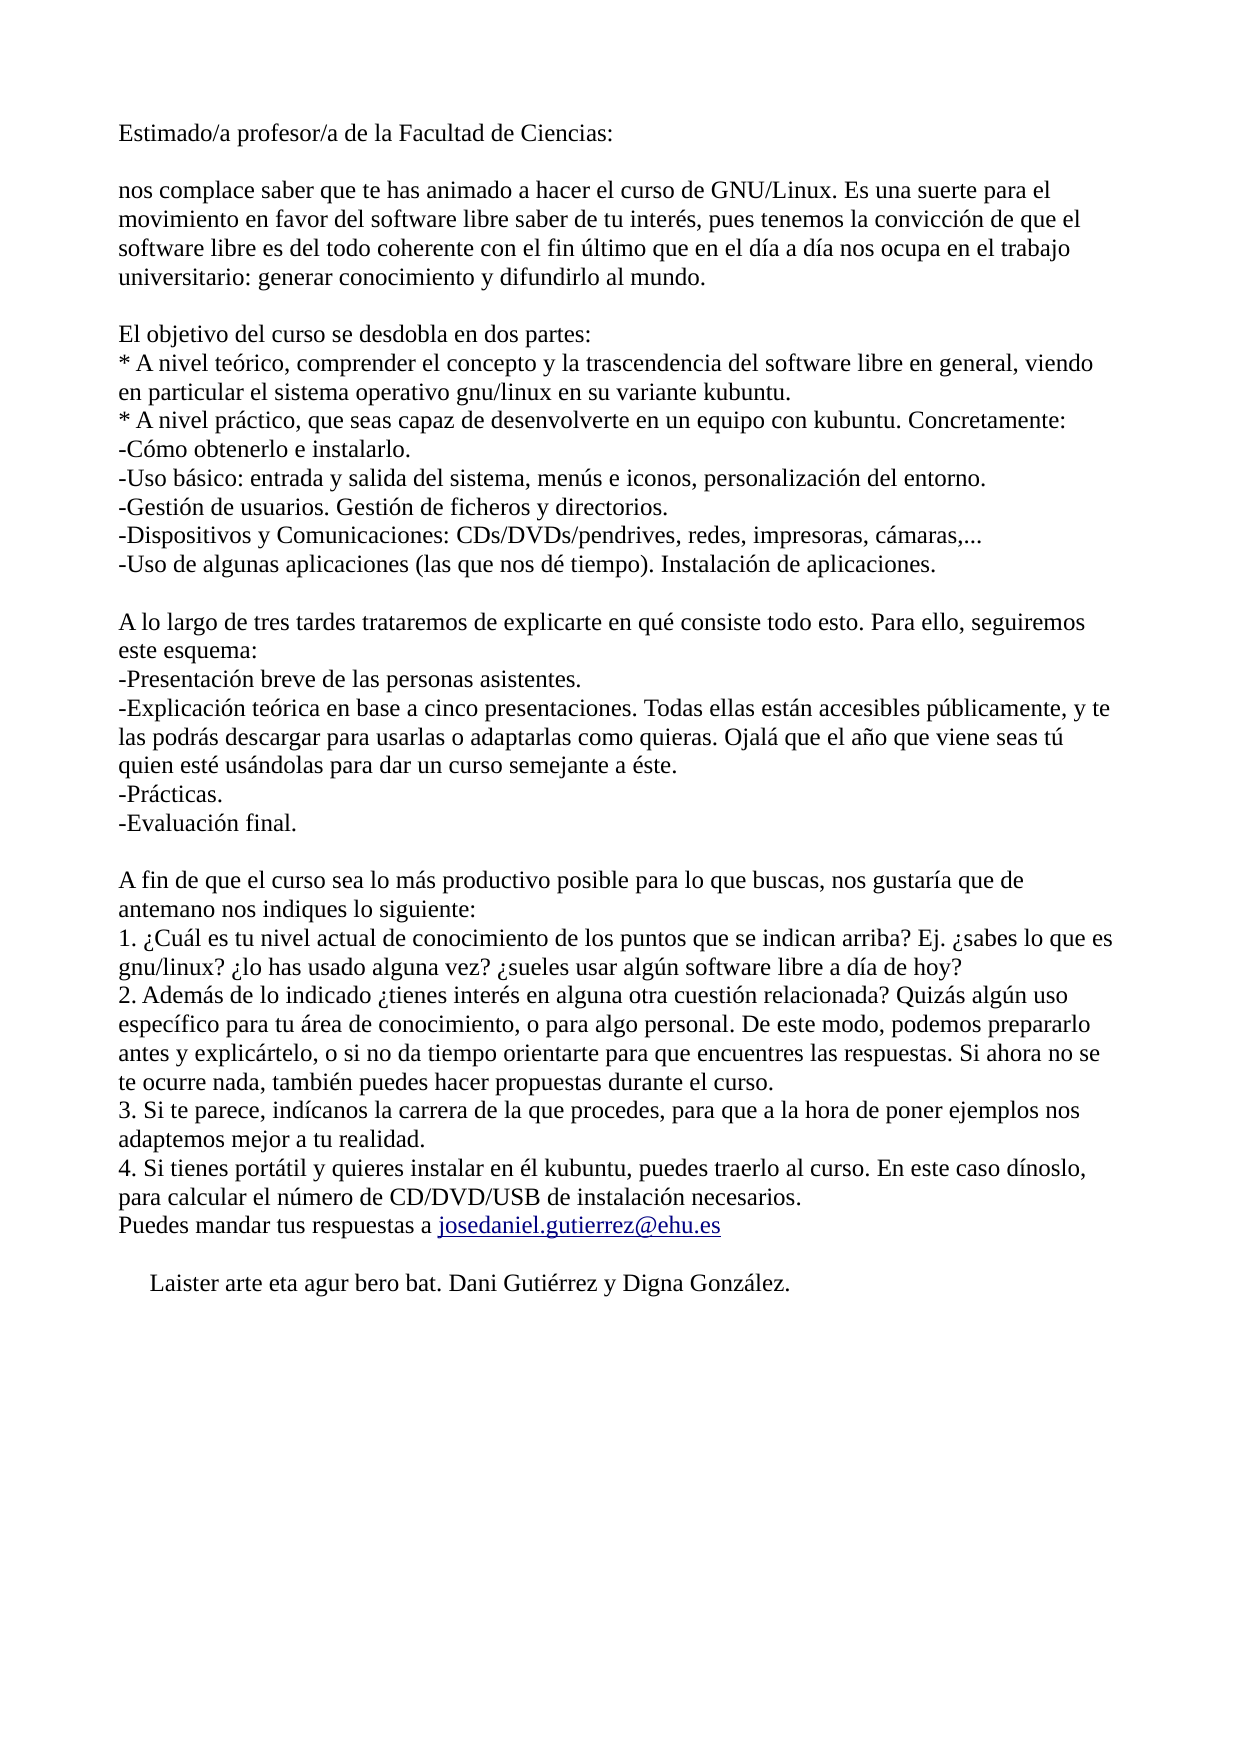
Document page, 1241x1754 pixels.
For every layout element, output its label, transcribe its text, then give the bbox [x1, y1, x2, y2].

text Estimado/a profesor/a de la Facultad de Ciencias: [118, 118, 1122, 147]
text nos complace saber que te has animado a hacer el curso de GNU/Linux. Es una suerte para el movimiento en favor del software libre saber de tu interés, pues tenemos la convicción de que el software libre es del todo coherente con el fin último que en el día a día nos ocupa en el trabajo universitario: generar conocimiento y difundirlo al mundo. El objetivo del curso se desdobla en dos partes: * A nivel teórico, comprender el concepto y la trascendencia del software libre en general, viendo en particular el sistema operativo gnu/linux en su variante kubuntu. * A nivel práctico, que seas capaz de desenvolverte en un equipo con kubuntu. Concretamente: -Cómo obtenerlo e instalarlo. -Uso básico: entrada y salida del sistema, menús e iconos, personalización del entorno. -Gestión de usuarios. Gestión de ficheros y directorios. -Dispositivos y Comunicaciones: CDs/DVDs/pendrives, redes, impresoras, cámaras,... -Uso de algunas aplicaciones (las que nos dé tiempo). Instalación de aplicaciones. A lo largo de tres tardes trataremos de explicarte en qué consiste todo esto. Para ello, seguiremos este esquema: -Presentación breve de las personas asistentes. -Explicación teórica en base a cinco presentaciones. Todas ellas están accesibles públicamente, y te las podrás descargar para usarlas o adaptarlas como quieras. Ojalá que el año que viene seas tú quien esté usándolas para dar un curso semejante a éste. -Prácticas. -Evaluación final. A fin de que el curso sea lo más productivo posible para lo que buscas, nos gustaría que de antemano nos indiques lo siguiente: 1. ¿Cuál es tu nivel actual de conocimiento de los puntos que se indican arriba? Ej. ¿sabes lo que es gnu/linux? ¿lo has usado alguna vez? ¿sueles usar algún software libre a día de hoy? 2. Además de lo indicado ¿tienes interés en alguna otra cuestión relacionada? Quizás algún uso específico para tu área de conocimiento, o para algo personal. De este modo, podemos prepararlo antes y explicártelo, o si no da tiempo orientarte para que encuentres las respuestas. Si ahora no se te ocurre nada, también puedes hacer propuestas durante el curso. 3. Si te parece, indícanos la carrera de la que procedes, para que a la hora de poner ejemplos nos adaptemos mejor a tu realidad. 4. Si tienes portátil y quieres instalar en él kubuntu, puedes traerlo al curso. En este caso dínoslo, para calcular el número de CD/DVD/USB de instalación necesarios. Puedes mandar tus respuestas a josedaniel.gutierrez@ehu.es Laister arte eta agur bero bat. Dani Gutiérrez y Digna González. [118, 147, 1122, 1297]
